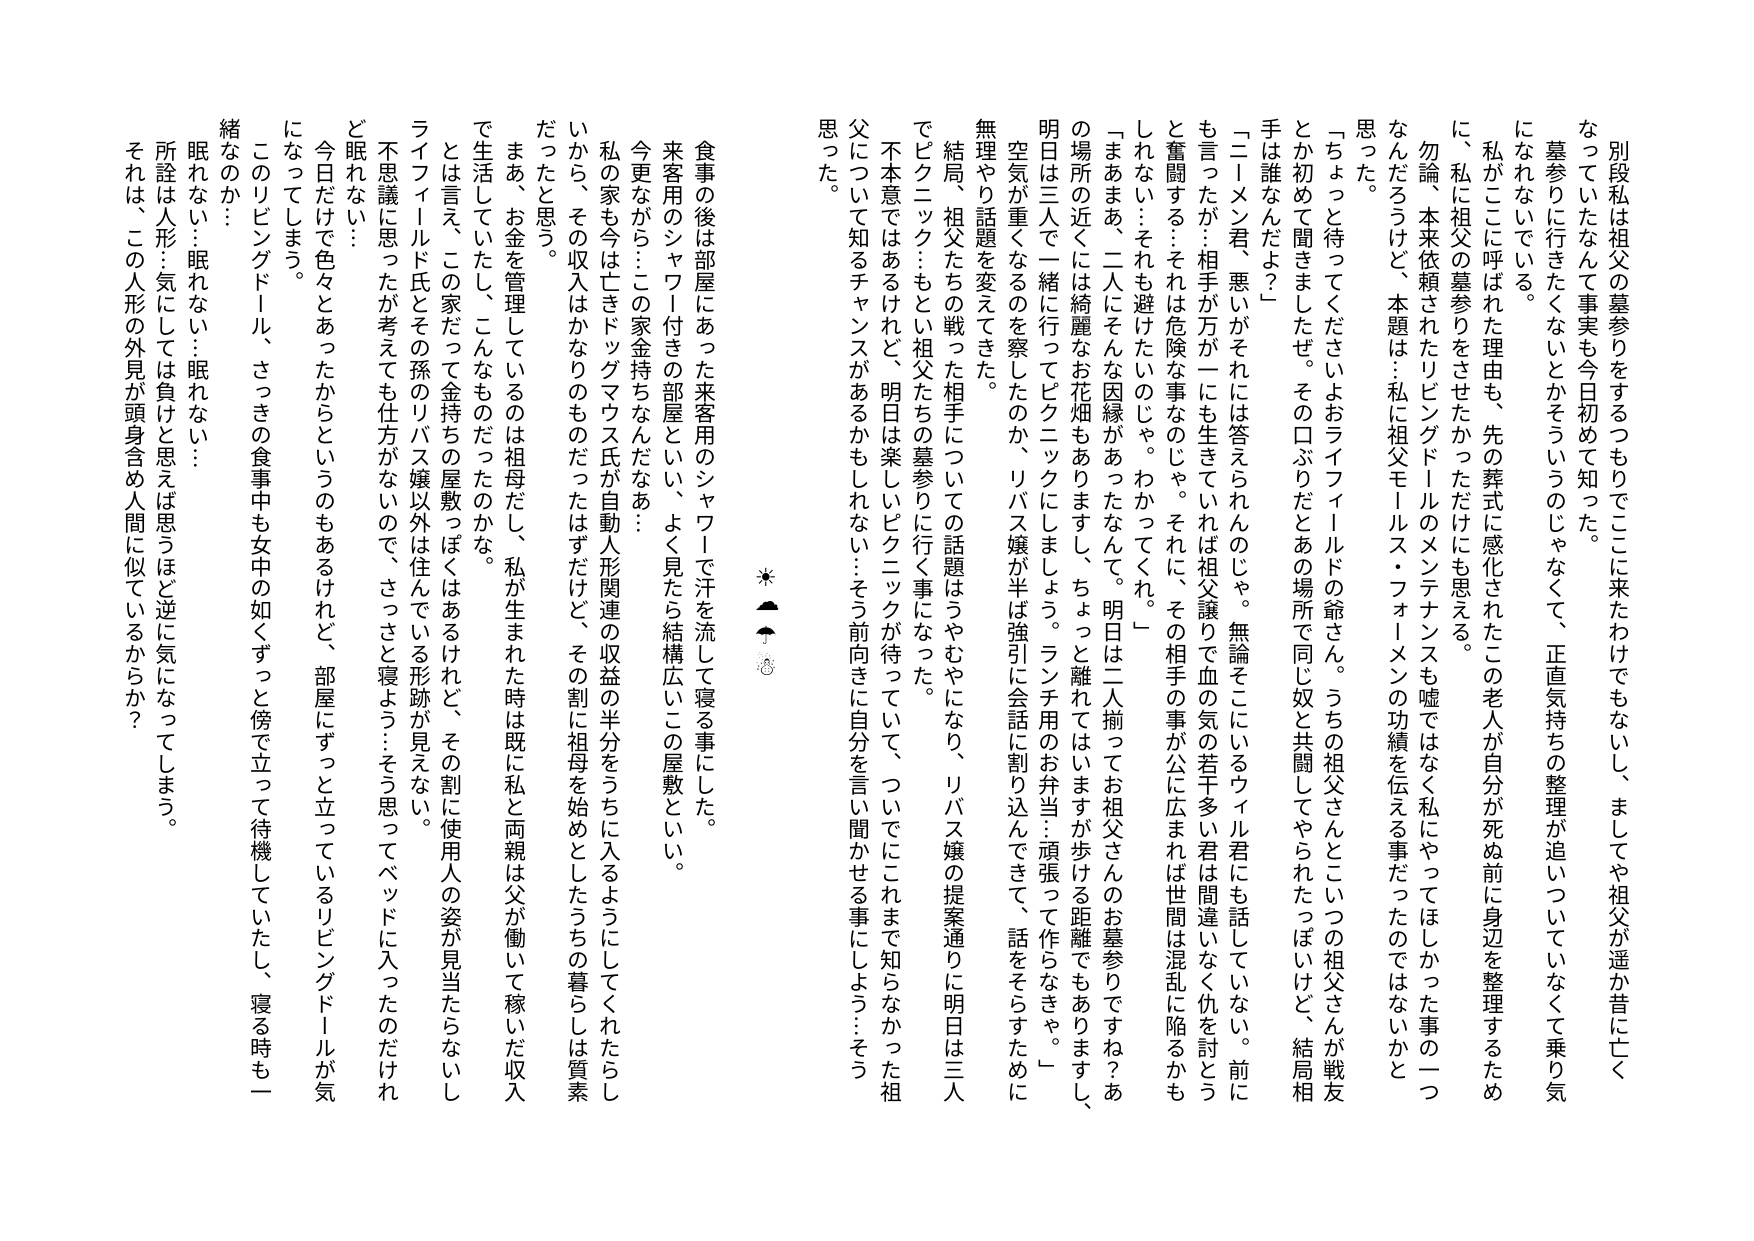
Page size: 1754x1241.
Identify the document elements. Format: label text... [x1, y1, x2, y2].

text 来客用のシャワー付きの部屋といい、よく見たら結構広いこの屋敷といい。 [658, 118, 689, 1122]
text 不本意ではあるけれど、明日は楽しいピクニックが待っていて、ついでにこれまで知らなかった祖父について知るチャンスがあるかもしれない…そう前向きに自分を言い聞かせる事にしよう…そう思った。 [812, 118, 907, 1122]
text まあ、お金を管理しているのは祖母だし、私が生まれた時は既に私と両親は父が働いて稼いだ収入で生活していたし、こんなものだったのかな。 [468, 118, 531, 1122]
text 「まあまあ、二人にそんな因縁があったなんて。明日は二人揃ってお祖父さんのお墓参りですね？あの場所の近くには綺麗なお花畑もありますし、ちょっと離れてはいますが歩ける距離でもありますし、明日は三人で一緒に行ってピクニックにしましょう。ランチ用のお弁当…頑張って作らなきゃ。」 [1034, 118, 1129, 1122]
text 勿論、本来依頼されたリビングドールのメンテナンスも嘘ではなく私にやってほしかった事の一つなんだろうけど、本題は…私に祖父モールス・フォーメンの功績を伝える事だったのではないかと思った。 [1351, 118, 1446, 1122]
text 「ちょっと待ってくださいよおライフィールドの爺さん。うちの祖父さんとこいつの祖父さんが戦友とか初めて聞きましたぜ。その口ぶりだとあの場所で同じ奴と共闘してやられたっぽいけど、結局相手は誰なんだよ？」 [1256, 118, 1351, 1122]
text 食事の後は部屋にあった来客用のシャワーで汗を流して寝る事にした。 [689, 118, 721, 1122]
text 空気が重くなるのを察したのか、リバス嬢が半ば強引に会話に割り込んできて、話をそらすために無理やり話題を変えてきた。 [971, 118, 1034, 1122]
text 「ニーメン君、悪いがそれには答えられんのじゃ。無論そこにいるウィル君にも話していない。前にも言ったが…相手が万が一にも生きていれば祖父譲りで血の気の若干多い君は間違いなく仇を討とうと奮闘する…それは危険な事なのじゃ。それに、その相手の事が公に広まれば世間は混乱に陥るかもしれない…それも避けたいのじゃ。わかってくれ。」 [1129, 118, 1256, 1122]
text 私がここに呼ばれた理由も、先の葬式に感化されたこの老人が自分が死ぬ前に身辺を整理するために、私に祖父の墓参りをさせたかっただけにも思える。 [1446, 118, 1509, 1122]
text 私の家も今は亡きドッグマウス氏が自動人形関連の収益の半分をうちに入るようにしてくれたらしいから、その収入はかなりのものだったはずだけど、その割に祖母を始めとしたうちの暮らしは質素だったと思う。 [531, 118, 626, 1122]
text それは、この人形の外見が頭身含め人間に似ているからか？ [119, 118, 151, 1122]
text ☀☁☂☃ [750, 118, 784, 1122]
text 今日だけで色々とあったからというのもあるけれど、部屋にずっと立っているリビングドールが気になってしまう。 [278, 118, 341, 1122]
text このリビングドール、さっきの食事中も女中の如くずっと傍で立って待機していたし、寝る時も一緒なのか… [214, 118, 278, 1122]
text 今更ながら…この家金持ちなんだなあ… [626, 118, 658, 1122]
text 眠れない…眠れない…眠れない… [183, 118, 214, 1122]
text 所詮は人形…気にしては負けと思えば思うほど逆に気になってしまう。 [151, 118, 183, 1122]
text 別段私は祖父の墓参りをするつもりでここに来たわけでもないし、ましてや祖父が遥か昔に亡くなっていたなんて事実も今日初めて知った。 [1572, 118, 1636, 1122]
text 不思議に思ったが考えても仕方がないので、さっさと寝よう…そう思ってベッドに入ったのだけれど眠れない… [341, 118, 404, 1122]
text 墓参りに行きたくないとかそういうのじゃなくて、正直気持ちの整理が追いついていなくて乗り気になれないでいる。 [1509, 118, 1572, 1122]
text とは言え、この家だって金持ちの屋敷っぽくはあるけれど、その割に使用人の姿が見当たらないしライフィールド氏とその孫のリバス嬢以外は住んでいる形跡が見えない。 [404, 118, 468, 1122]
text 結局、祖父たちの戦った相手についての話題はうやむやになり、リバス嬢の提案通りに明日は三人でピクニック…もとい祖父たちの墓参りに行く事になった。 [907, 118, 971, 1122]
